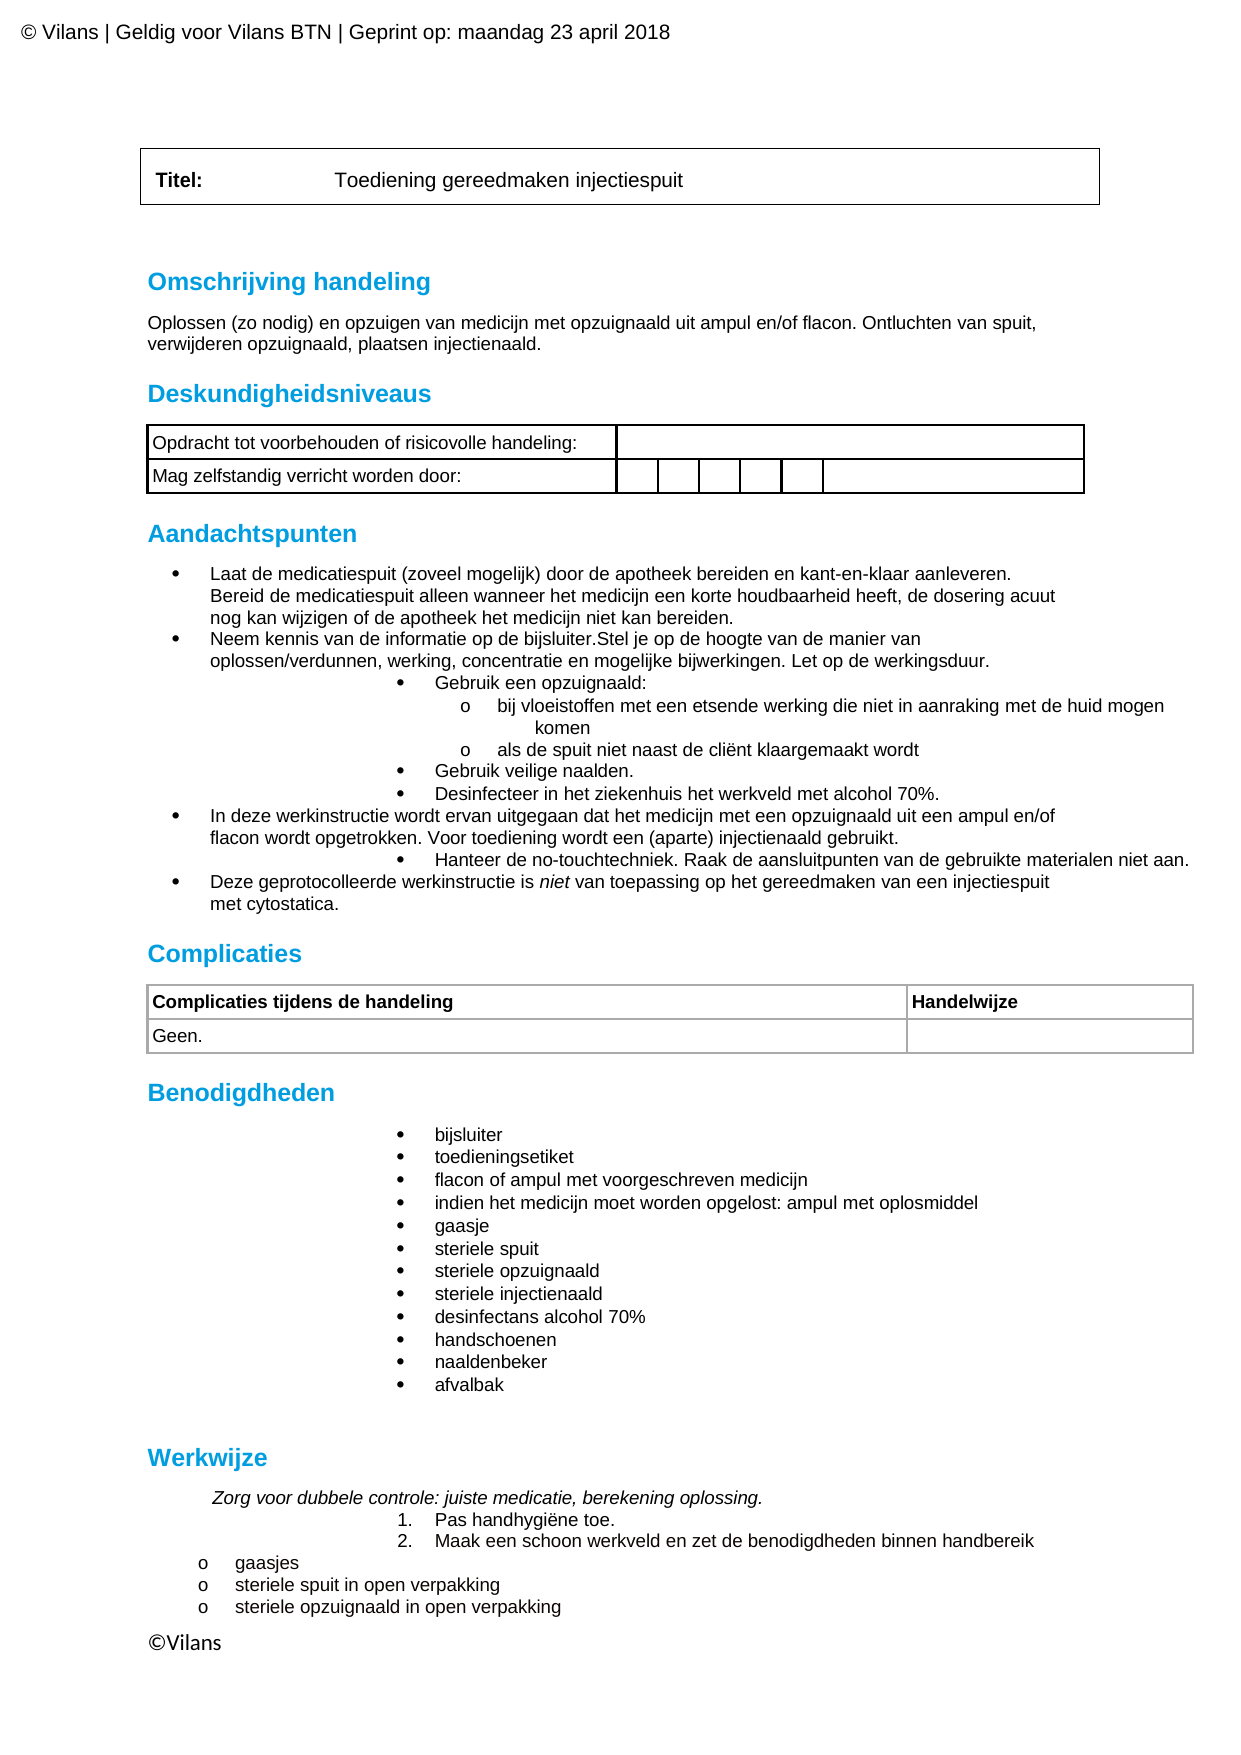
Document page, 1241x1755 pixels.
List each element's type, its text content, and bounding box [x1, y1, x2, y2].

list bijsluiter [397, 1123, 1205, 1146]
list gaasjes [197, 1552, 1205, 1574]
list In deze werkinstructie wordt ervan uitgegaan dat het medicijn met een opzuignaald uit een ampul en/of flacon wordt opgetrokken. Voor toediening wordt een (aparte) injectienaald gebruikt. [172, 805, 1057, 848]
text Titel: Toediening gereedmaken injectiespuit [155, 168, 1099, 192]
list Laat de medicatiespuit (zoveel mogelijk) door de apotheek bereiden en kant-en-klaar aanleveren. Bereid de medicatiespuit alleen wanneer het medicijn een korte houdbaarheid heeft, de dosering acuut nog kan wijzigen of de apotheek het medicijn niet kan bereiden. [172, 563, 1063, 628]
table_cell Geen. [149, 1020, 906, 1052]
list bij vloeistoffen met een etsende werking die niet in aanraking met de huid mogen komen [459, 694, 1205, 739]
table_header [618, 426, 1083, 458]
list flacon of ampul met voorgeschreven medicijn [397, 1168, 1205, 1191]
list Maak een schoon werkveld en zet de benodigdheden binnen handbereik [397, 1530, 1205, 1552]
list Pas handhygiëne toe. [397, 1509, 1205, 1530]
table_cell Mag zelfstandig verricht worden door: [149, 460, 615, 492]
list Gebruik veilige naalden. [397, 760, 1205, 782]
list afvalbak [397, 1373, 1205, 1396]
table_cell [659, 460, 698, 492]
table_header Opdracht tot voorbehouden of risicovolle handeling: [149, 426, 615, 458]
list desinfectans alcohol 70% [397, 1305, 1205, 1328]
list handschoenen [397, 1328, 1205, 1351]
table_header Handelwijze [908, 986, 1192, 1018]
list steriele spuit [397, 1237, 1205, 1259]
table_header Complicaties tijdens de handeling [149, 986, 906, 1018]
list Hanteer de no-touchtechniek. Raak de aansluitpunten van de gebruikte materialen niet aan. [397, 848, 1205, 871]
text Aandachtspunten [147, 518, 1205, 547]
list gaasje [397, 1214, 1205, 1237]
table_cell [700, 460, 739, 492]
list als de spuit niet naast de cliënt klaargemaakt wordt [459, 739, 1205, 760]
text Oplossen (zo nodig) en opzuigen van medicijn met opzuignaald uit ampul en/of flacon. Ontluchten van spuit, verwijderen opzuignaald, plaatsen injectienaald. [147, 311, 1063, 355]
list Desinfecteer in het ziekenhuis het werkveld met alcohol 70%. [397, 782, 1205, 805]
subtitle Deskundigheidsniveaus [147, 379, 1205, 408]
list naaldenbeker [397, 1351, 1205, 1373]
table_cell [824, 460, 1083, 492]
list Gebruik een opzuignaald: [397, 671, 1205, 694]
list steriele injectienaald [397, 1282, 1205, 1305]
list Deze geprotocolleerde werkinstructie is niet van toepassing op het gereedmaken van een injectiespuit met cytostatica. [172, 871, 1057, 914]
table_cell [908, 1020, 1192, 1052]
list indien het medicijn moet worden opgelost: ampul met oplosmiddel [397, 1191, 1205, 1214]
subtitle Omschrijving handeling [147, 267, 1205, 295]
table_cell [783, 460, 822, 492]
list steriele spuit in open verpakking [197, 1574, 1205, 1596]
subtitle Complicaties [147, 939, 1205, 968]
text Zorg voor dubbele controle: juiste medicatie, berekening oplossing. [10, 1487, 966, 1508]
table_cell [618, 460, 657, 492]
table_cell [741, 460, 780, 492]
list steriele opzuignaald in open verpakking [197, 1596, 1205, 1618]
subtitle Werkwijze [147, 1442, 1205, 1471]
text Benodigdheden [147, 1078, 1205, 1107]
list steriele opzuignaald [397, 1259, 1205, 1282]
list toedieningsetiket [397, 1146, 1205, 1168]
list Neem kennis van de informatie op de bijsluiter.Stel je op de hoogte van de manier van oplossen/verdunnen, werking, concentratie en mogelijke bijwerkingen. Let op de werkingsduur. [172, 628, 997, 671]
